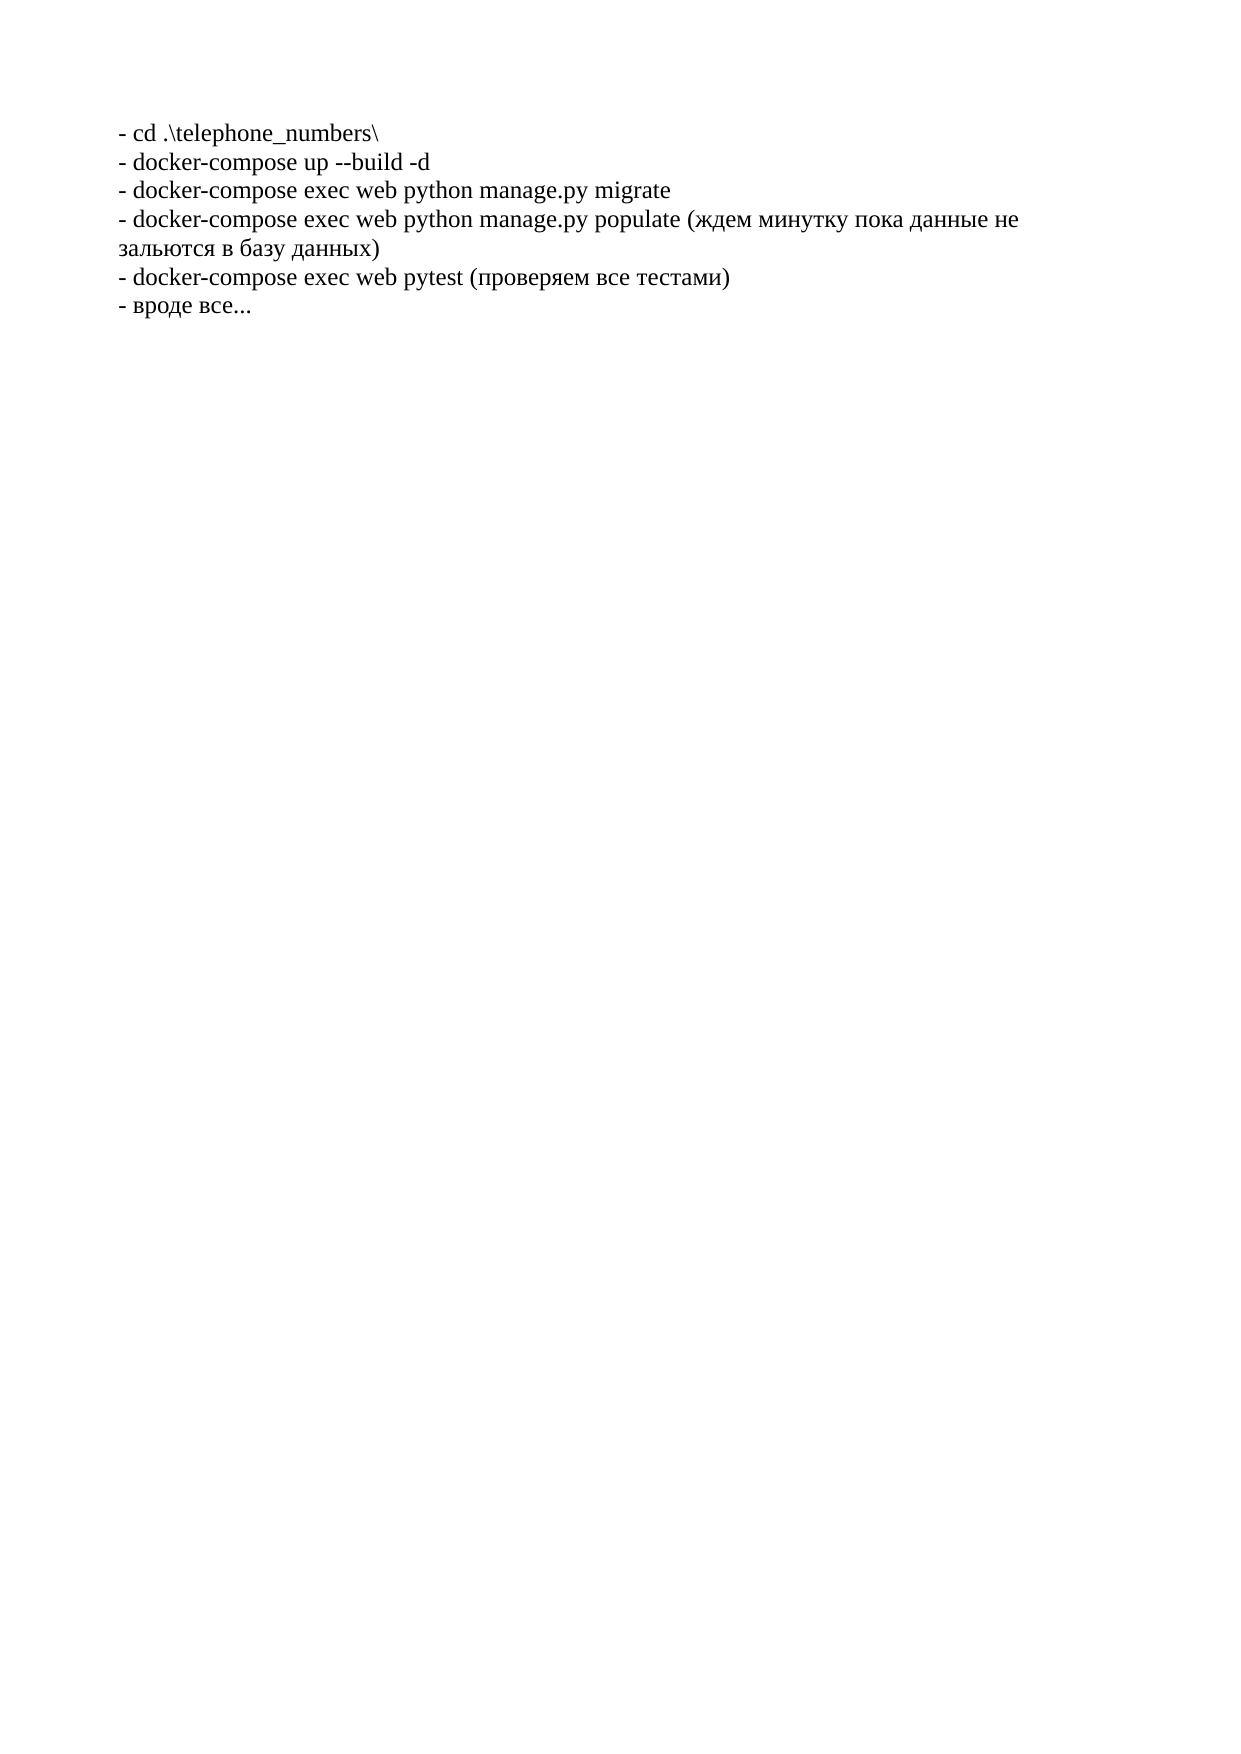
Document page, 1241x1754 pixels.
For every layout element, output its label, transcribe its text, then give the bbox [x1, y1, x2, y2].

text - docker-compose up --build -d [118, 147, 1122, 176]
text - docker-compose exec web pytest (проверяем все тестами) [118, 262, 1122, 291]
text - docker-compose exec web python manage.py populate (ждем минутку пока данные не зальются в базу данных) [118, 204, 1122, 262]
text - docker-compose exec web python manage.py migrate [118, 176, 1122, 204]
text - вроде все... [118, 291, 1122, 319]
text - cd .\telephone_numbers\ [118, 118, 1122, 147]
